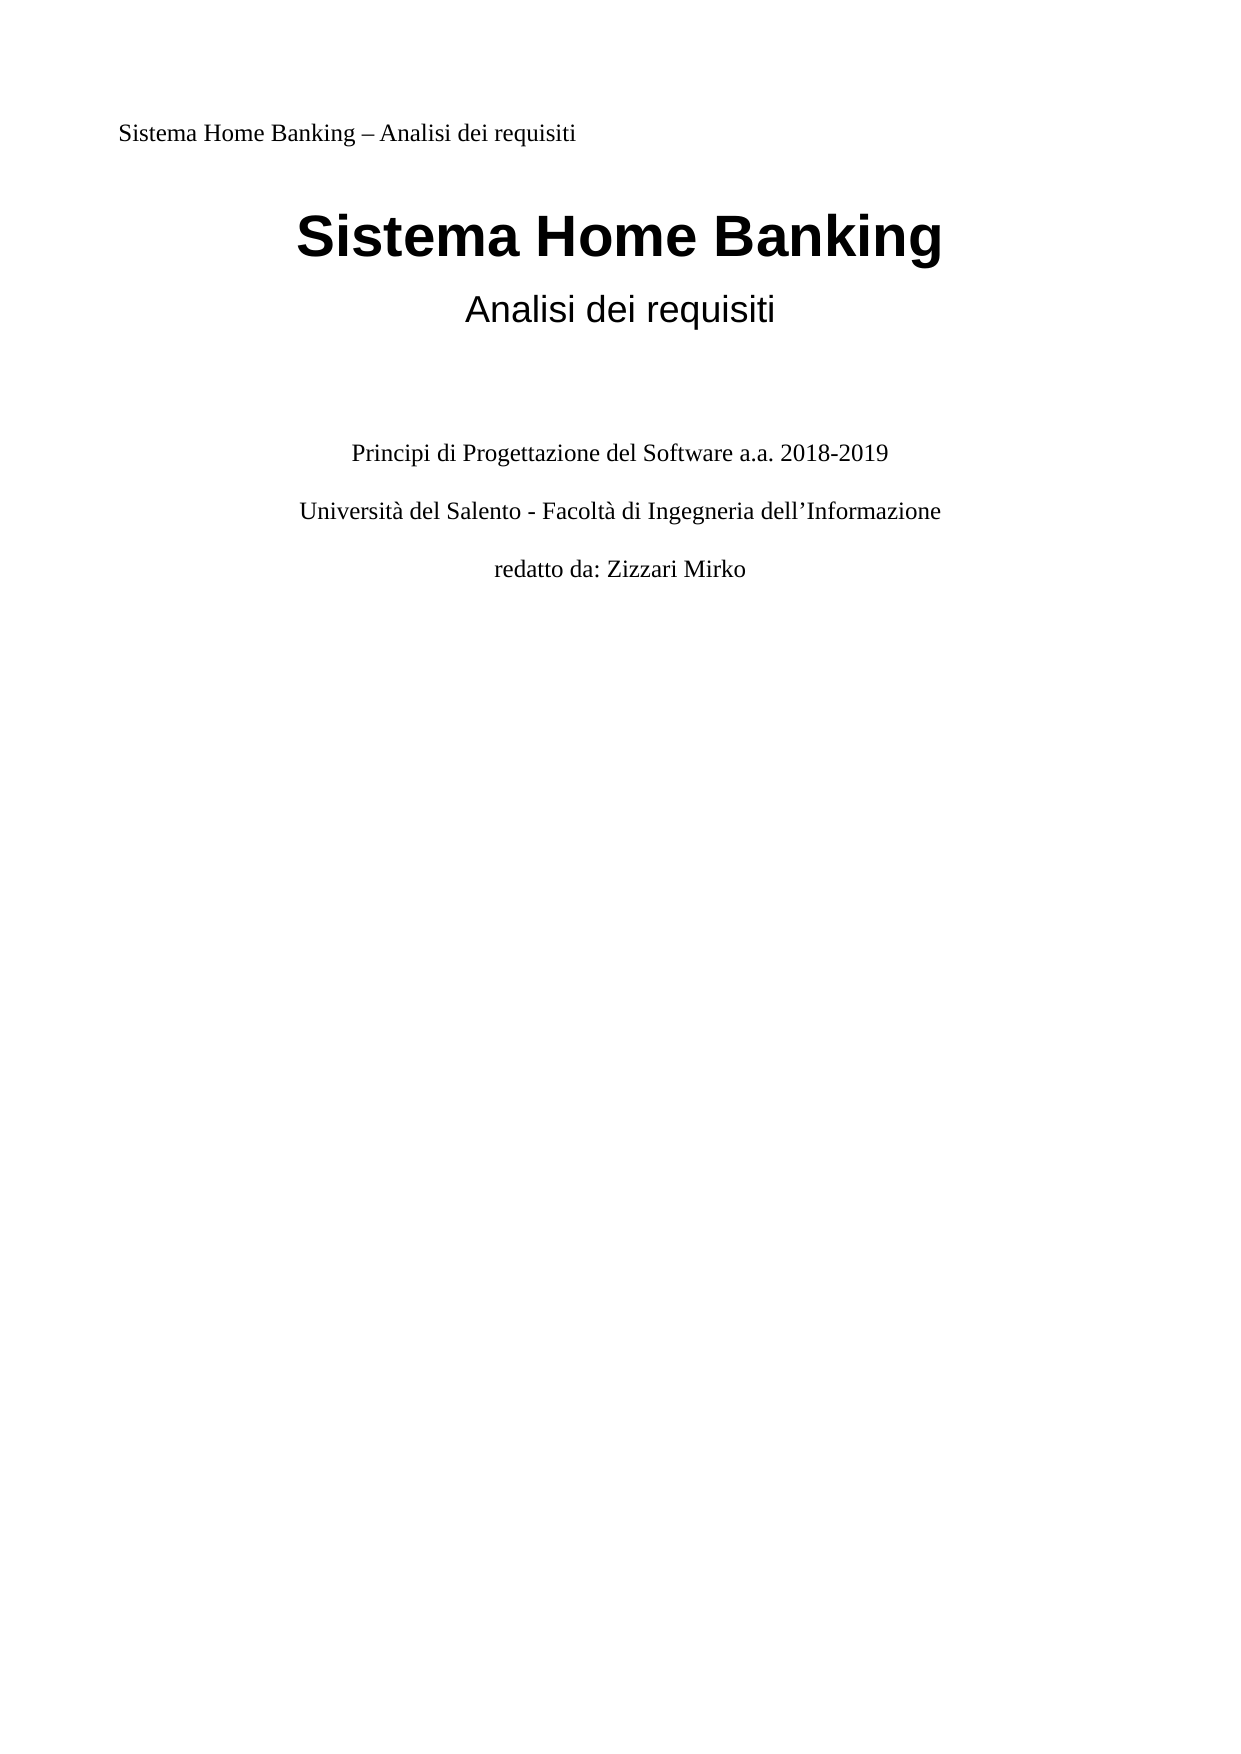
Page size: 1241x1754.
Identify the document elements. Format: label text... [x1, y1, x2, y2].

subtitle Analisi dei requisiti [118, 287, 1122, 330]
text Università del Salento - Facoltà di Ingegneria dell’Informazione [177, 496, 1063, 525]
text redatto da: Zizzari Mirko [177, 554, 1063, 583]
text Principi di Progettazione del Software a.a. 2018-2019 [177, 438, 1063, 467]
title Sistema Home Banking [118, 201, 1122, 268]
